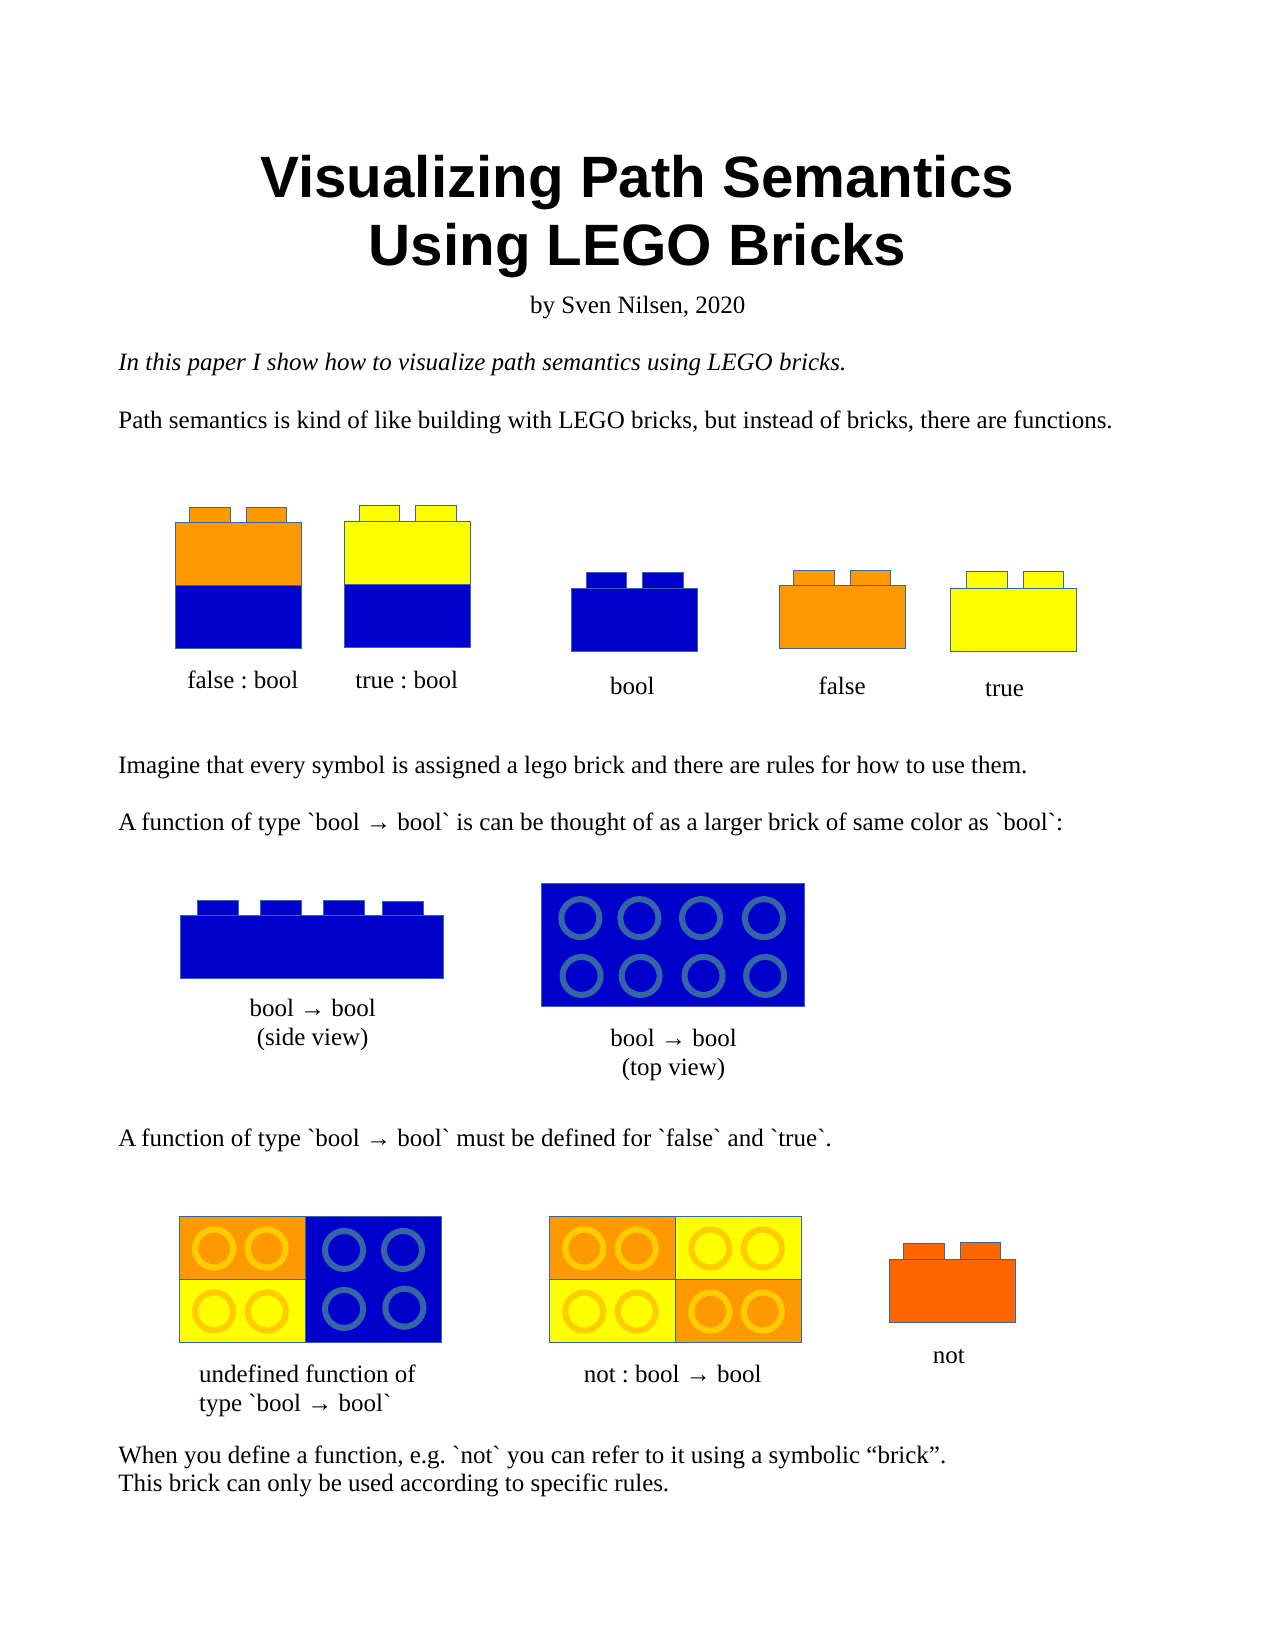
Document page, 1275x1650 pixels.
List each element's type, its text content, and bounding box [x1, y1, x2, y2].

text A function of type `bool → bool` is can be thought of as a larger brick of same color as `bool`: [118, 807, 1157, 836]
text A function of type `bool → bool` must be defined for `false` and `true`. [118, 1123, 1157, 1152]
text Imagine that every symbol is assigned a lego brick and there are rules for how to use them. [118, 750, 1157, 778]
text This brick can only be used according to specific rules. [118, 1468, 1157, 1497]
text by Sven Nilsen, 2020 [118, 290, 1157, 318]
text In this paper I show how to visualize path semantics using LEGO bricks. [118, 347, 1157, 376]
text When you define a function, e.g. `not` you can refer to it using a symbolic “brick”. [118, 1440, 1157, 1468]
text Path semantics is kind of like building with LEGO bricks, but instead of bricks, there are functions. [118, 405, 1157, 433]
title Visualizing Path Semantics Using LEGO Bricks [118, 143, 1157, 277]
